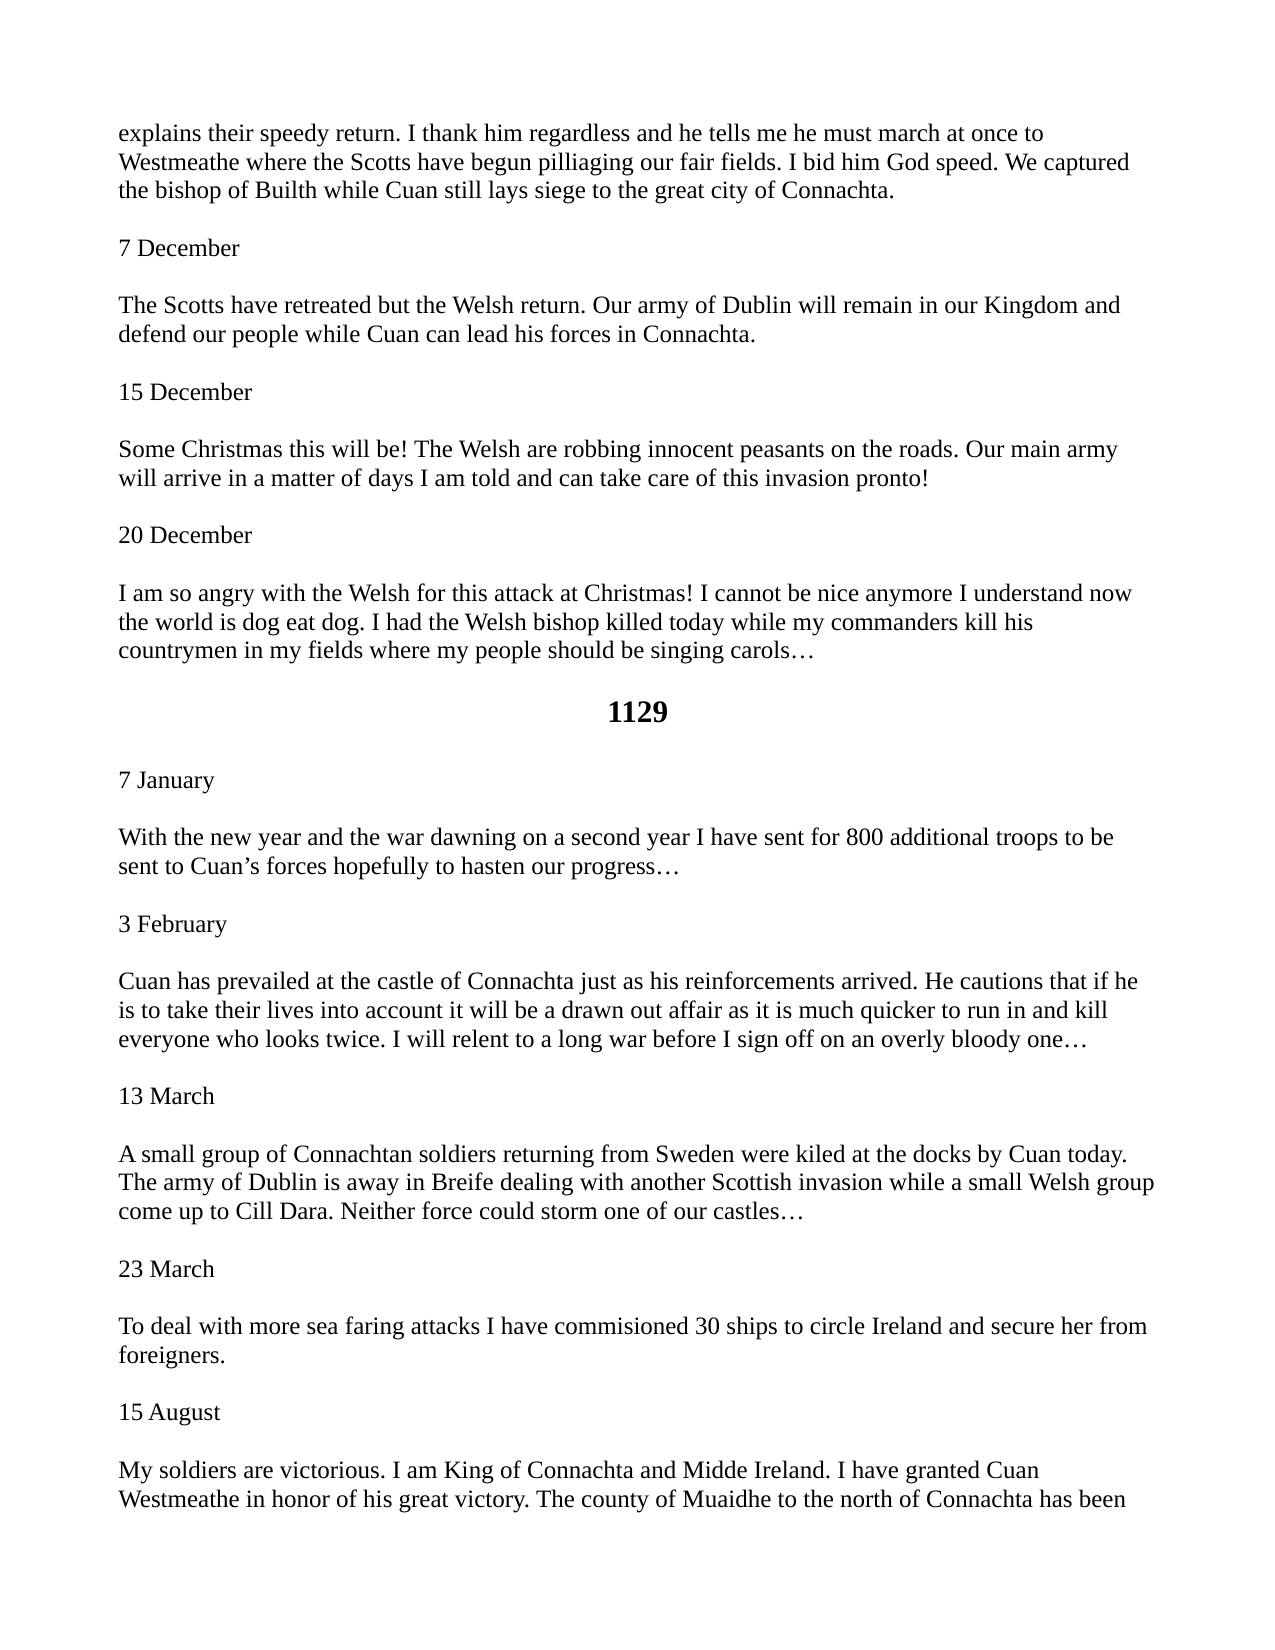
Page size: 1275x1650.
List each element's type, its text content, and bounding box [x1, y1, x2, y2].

text 13 March [118, 1081, 1157, 1110]
text 15 December [118, 377, 1157, 406]
text 23 March [118, 1254, 1157, 1282]
text 3 February [118, 909, 1157, 937]
text Cuan has prevailed at the castle of Connachta just as his reinforcements arrived. He cautions that if he is to take their lives into account it will be a drawn out affair as it is much quicker to run in and kill everyone who looks twice. I will relent to a long war before I sign off on an overly bloody one… [118, 966, 1157, 1052]
text 7 January [118, 765, 1157, 794]
text A small group of Connachtan soldiers returning from Sweden were kiled at the docks by Cuan today. The army of Dublin is away in Breife dealing with another Scottish invasion while a small Welsh group come up to Cill Dara. Neither force could storm one of our castles… [118, 1139, 1157, 1225]
text The Scotts have retreated but the Welsh return. Our army of Dublin will remain in our Kingdom and defend our people while Cuan can lead his forces in Connachta. [118, 291, 1157, 348]
text My soldiers are victorious. I am King of Connachta and Midde Ireland. I have granted Cuan Westmeathe in honor of his great victory. The county of Muaidhe to the north of Connachta has been [118, 1455, 1157, 1512]
text explains their speedy return. I thank him regardless and he tells me he must march at once to Westmeathe where the Scotts have begun pilliaging our fair fields. I bid him God speed. We captured the bishop of Builth while Cuan still lays siege to the great city of Connachta. [118, 118, 1157, 204]
text Some Christmas this will be! The Welsh are robbing innocent peasants on the roads. Our main army will arrive in a matter of days I am told and can take care of this invasion pronto! [118, 434, 1157, 492]
text 15 August [118, 1397, 1157, 1426]
text 20 December [118, 521, 1157, 549]
text I am so angry with the Welsh for this attack at Christmas! I cannot be nice anymore I understand now the world is dog eat dog. I had the Welsh bishop killed today while my commanders kill his countrymen in my fields where my people should be singing carols… [118, 578, 1157, 664]
text 1129 [118, 693, 1157, 729]
text To deal with more sea faring attacks I have commisioned 30 ships to circle Ireland and secure her from foreigners. [118, 1311, 1157, 1369]
text With the new year and the war dawning on a second year I have sent for 800 additional troops to be sent to Cuan’s forces hopefully to hasten our progress… [118, 822, 1157, 880]
text 7 December [118, 233, 1157, 262]
